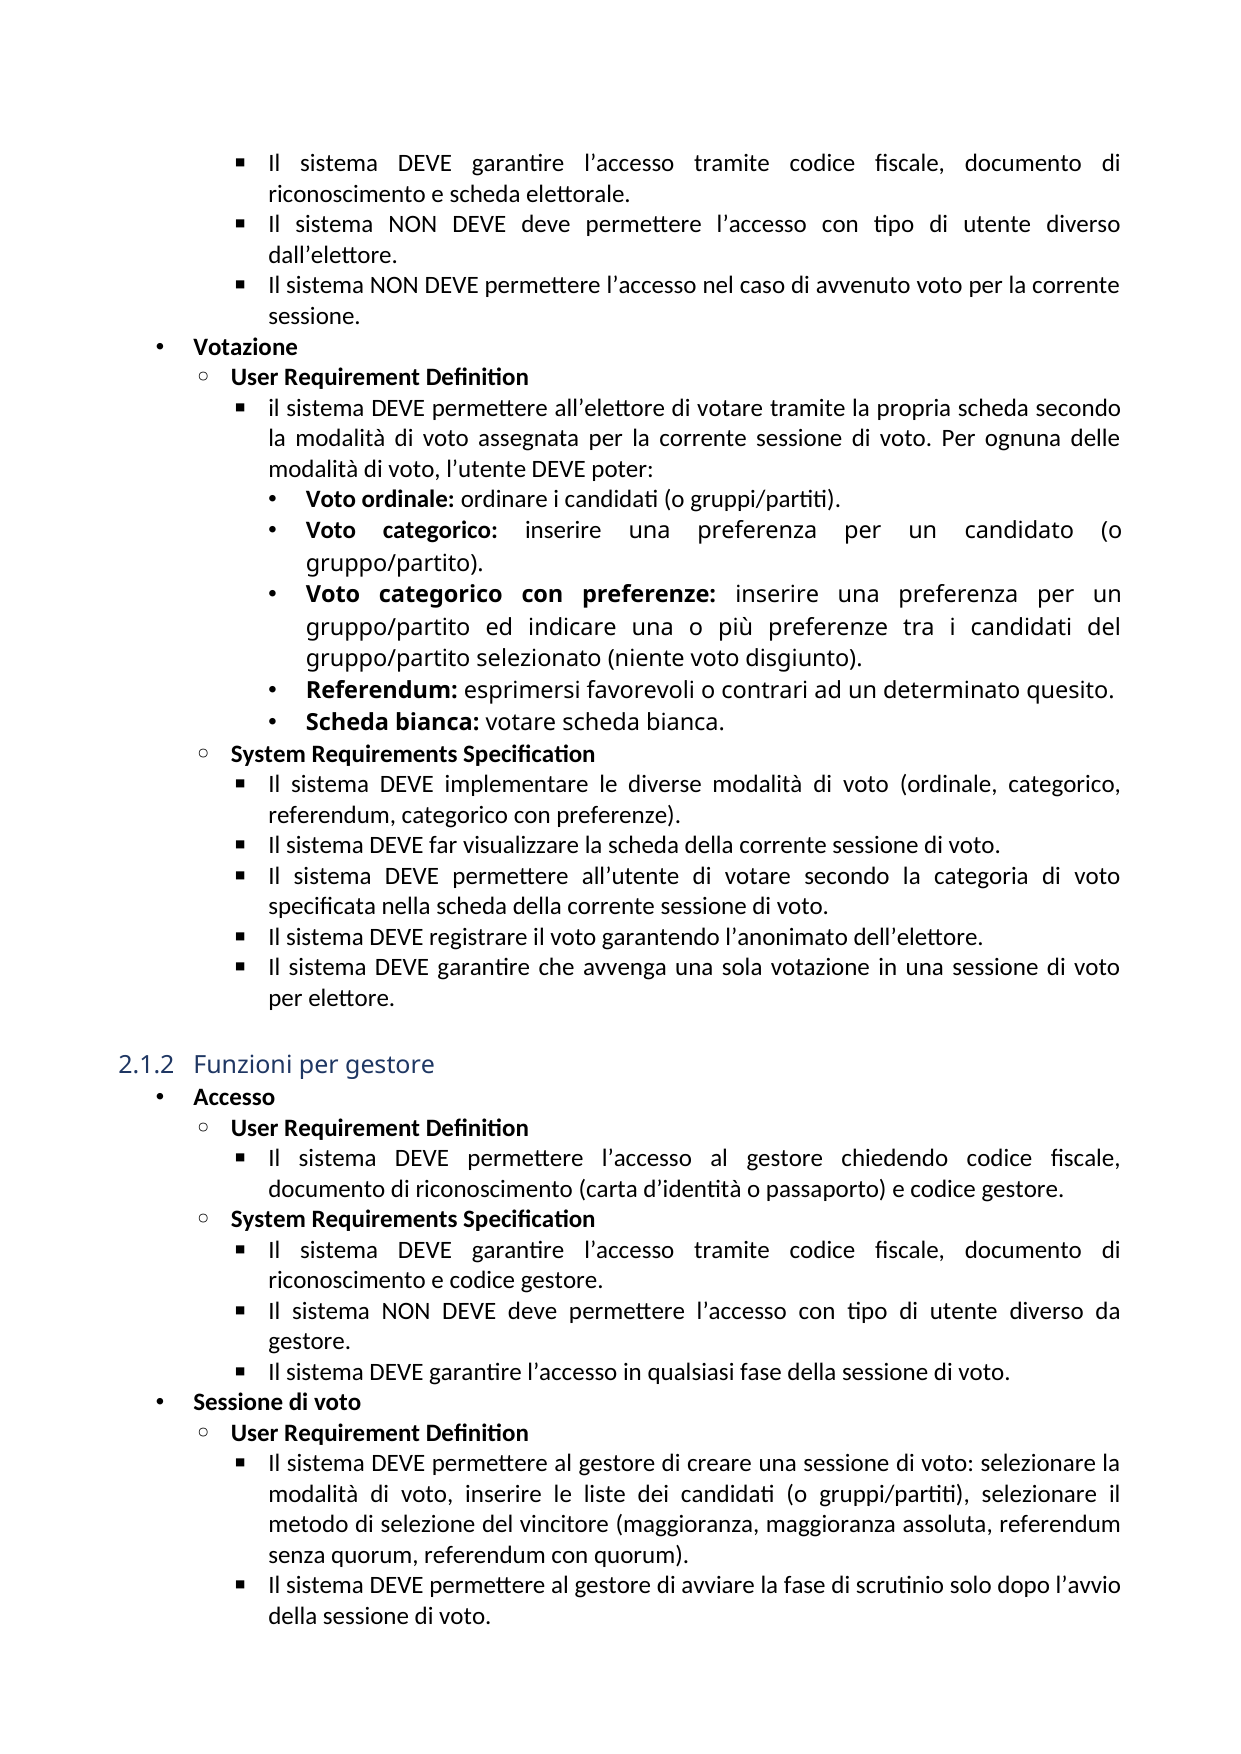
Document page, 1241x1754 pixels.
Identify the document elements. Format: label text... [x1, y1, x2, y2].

list Voto ordinale: ordinare i candidati (o gruppi/partiti). [268, 483, 1122, 514]
list Voto categorico con preferenze: inserire una preferenza per un gruppo/partito ed indicare una o più preferenze tra i candidati del gruppo/partito selezionato (niente voto disgiunto). [268, 578, 1122, 674]
list Il sistema DEVE garantire l’accesso tramite codice fiscale, documento di riconoscimento e scheda elettorale. [231, 148, 1122, 209]
list Il sistema DEVE implementare le diverse modalità di voto (ordinale, categorico, referendum, categorico con preferenze). [231, 768, 1122, 829]
list System Requirements Specification [193, 1203, 1122, 1234]
list Il sistema NON DEVE deve permettere l’accesso con tipo di utente diverso da gestore. [231, 1295, 1122, 1356]
list Il sistema DEVE garantire l’accesso in qualsiasi fase della sessione di voto. [231, 1356, 1122, 1386]
list Referendum: esprimersi favorevoli o contrari ad un determinato quesito. [268, 674, 1122, 706]
list Il sistema DEVE permettere al gestore di avviare la fase di scrutinio solo dopo l’avvio della sessione di voto. [231, 1569, 1122, 1631]
list Il sistema NON DEVE deve permettere l’accesso con tipo di utente diverso dall’elettore. [231, 209, 1122, 270]
list Voto categorico: inserire una preferenza per un candidato (o gruppo/partito). [268, 514, 1122, 578]
list Il sistema DEVE permettere all’utente di votare secondo la categoria di voto specificata nella scheda della corrente sessione di voto. [231, 860, 1122, 921]
list il sistema DEVE permettere all’elettore di votare tramite la propria scheda secondo la modalità di voto assegnata per la corrente sessione di voto. Per ognuna delle modalità di voto, l’utente DEVE poter: [231, 392, 1122, 483]
list Sessione di voto [156, 1386, 1122, 1417]
list Accesso [156, 1081, 1122, 1112]
list Votazione [156, 331, 1122, 361]
list Il sistema DEVE garantire che avvenga una sola votazione in una sessione di voto per elettore. [231, 951, 1122, 1012]
list User Requirement Definition [193, 1417, 1122, 1447]
list Il sistema DEVE registrare il voto garantendo l’anonimato dell’elettore. [231, 921, 1122, 951]
list Il sistema DEVE permettere l’accesso al gestore chiedendo codice fiscale, documento di riconoscimento (carta d’identità o passaporto) e codice gestore. [231, 1142, 1122, 1203]
list System Requirements Specification [193, 738, 1122, 768]
list Il sistema DEVE permettere al gestore di creare una sessione di voto: selezionare la modalità di voto, inserire le liste dei candidati (o gruppi/partiti), selezionare il metodo di selezione del vincitore (maggioranza, maggioranza assoluta, referendum senza quorum, referendum con quorum). [231, 1447, 1122, 1569]
list Scheda bianca: votare scheda bianca. [268, 706, 1122, 738]
list User Requirement Definition [193, 361, 1122, 392]
list User Requirement Definition [193, 1112, 1122, 1142]
subtitle Funzioni per gestore [118, 1047, 1122, 1081]
list Il sistema DEVE garantire l’accesso tramite codice fiscale, documento di riconoscimento e codice gestore. [231, 1234, 1122, 1295]
list Il sistema DEVE far visualizzare la scheda della corrente sessione di voto. [231, 829, 1122, 860]
list Il sistema NON DEVE permettere l’accesso nel caso di avvenuto voto per la corrente sessione. [231, 270, 1122, 331]
